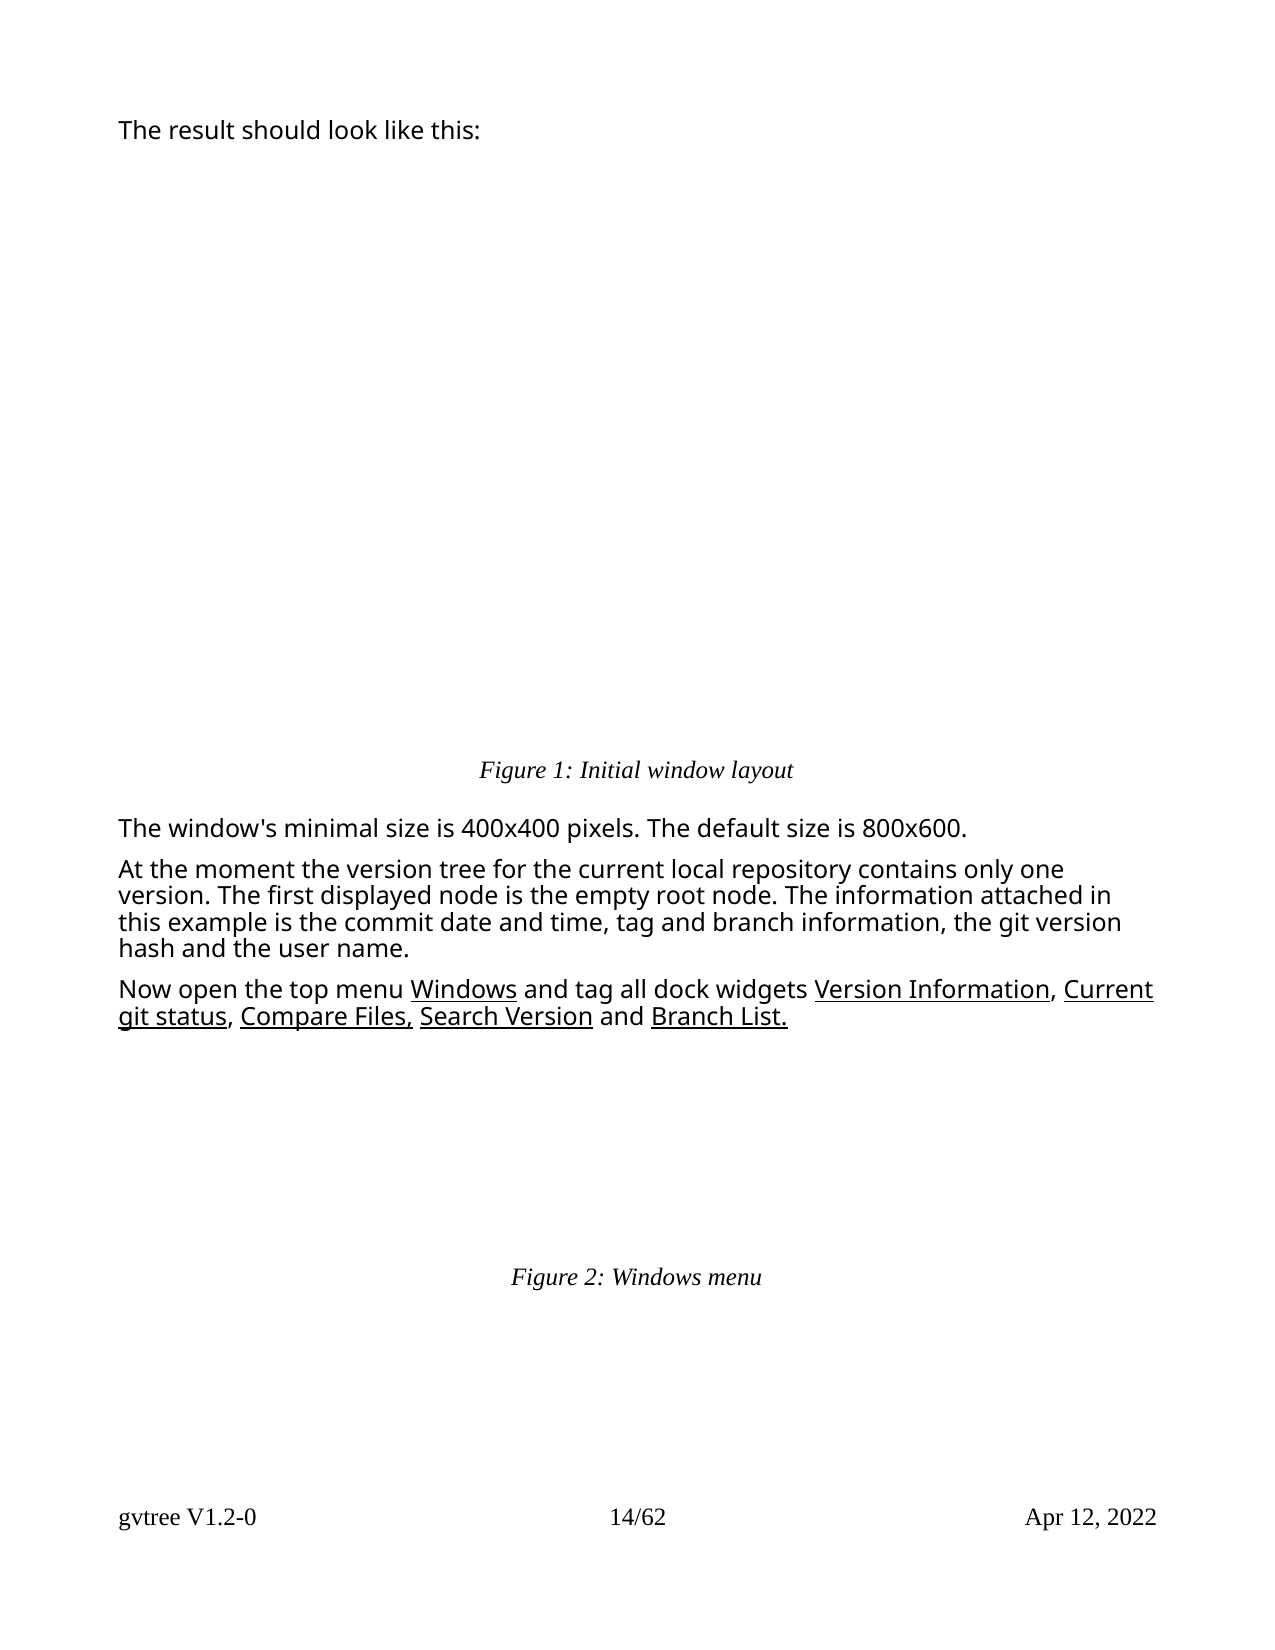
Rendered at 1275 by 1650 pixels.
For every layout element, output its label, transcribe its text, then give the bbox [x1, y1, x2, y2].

text At the moment the version tree for the current local repository contains only one version. The first displayed node is the empty root node. The information attached in this example is the commit date and time, tag and branch information, the git version hash and the user name. [118, 857, 1157, 963]
text Figure 2: Windows menu [453, 1057, 822, 1291]
text Now open the top menu Windows and tag all dock widgets Version Information, Current git status, Compare Files, Search Version and Branch List. [118, 977, 1157, 1030]
text The result should look like this: [118, 118, 1157, 144]
text Figure 1: Initial window layout [240, 172, 1035, 783]
text The window's minimal size is 400x400 pixels. The default size is 800x600. [118, 816, 1157, 842]
